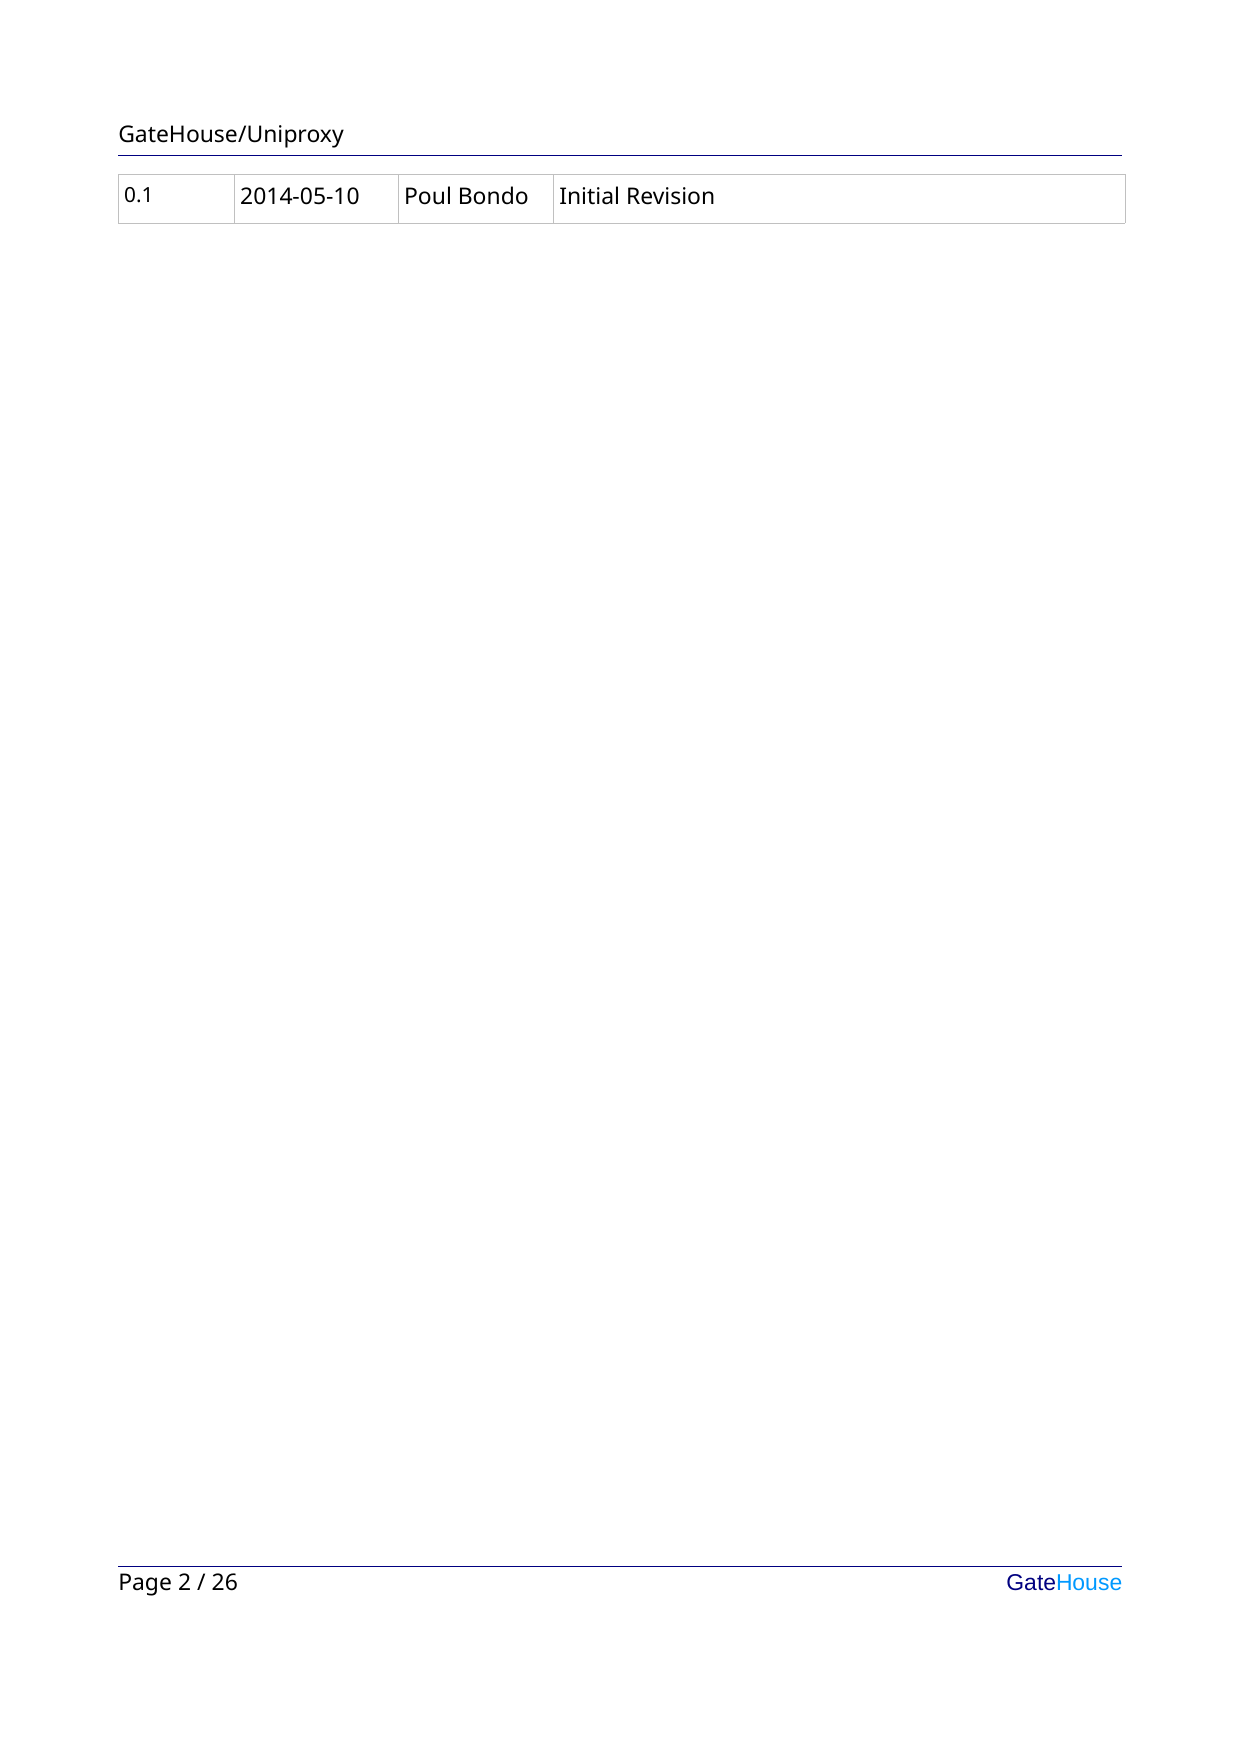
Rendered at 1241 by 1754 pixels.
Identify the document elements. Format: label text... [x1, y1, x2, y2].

table_cell 0.1 [119, 175, 234, 223]
table_cell Initial Revision [554, 175, 1125, 223]
table_cell 2014-05-10 [235, 175, 398, 223]
table_cell Poul Bondo [399, 175, 553, 223]
